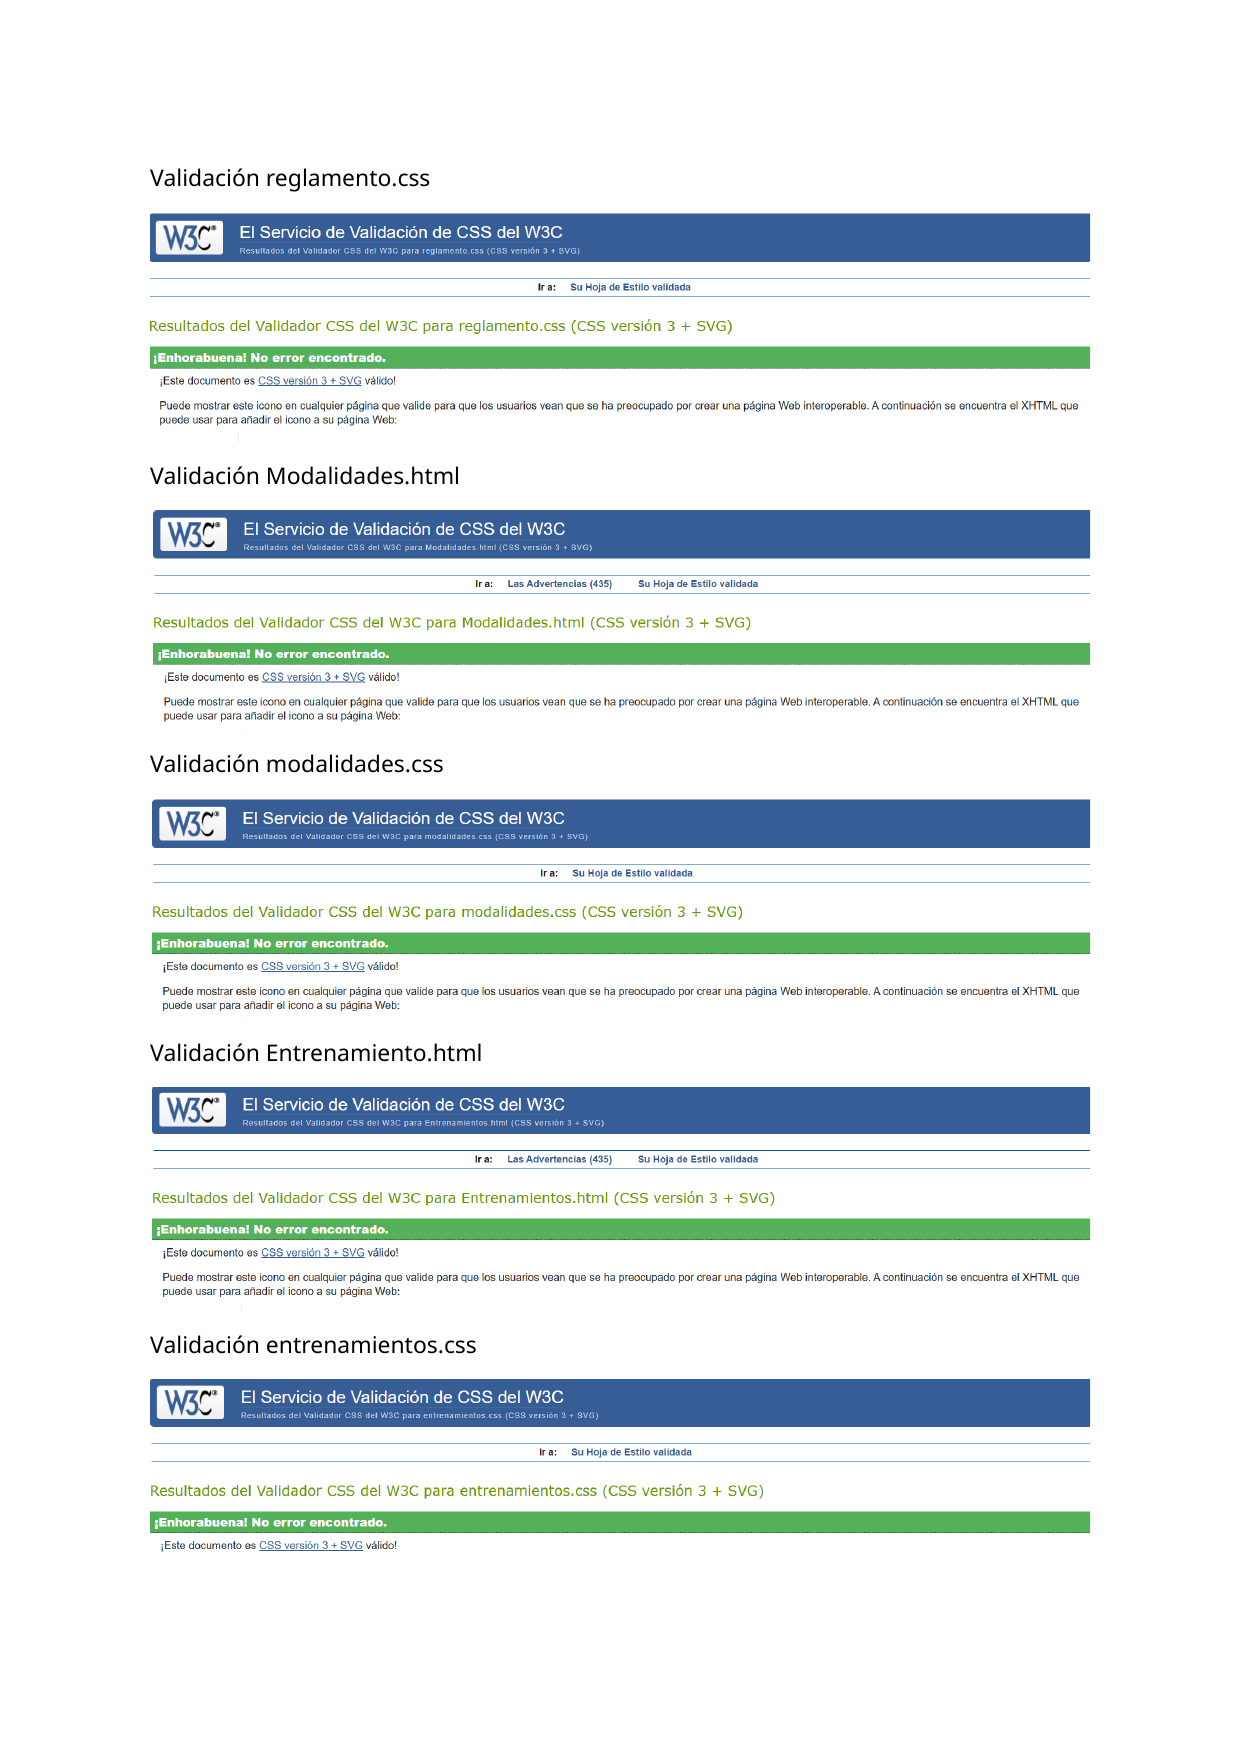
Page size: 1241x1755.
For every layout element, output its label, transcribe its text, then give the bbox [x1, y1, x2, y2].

text Validación modalidades.css [150, 748, 1090, 779]
text Validación Modalidades.html [150, 460, 1090, 492]
text Validación reglamento.css [150, 162, 1090, 193]
text Validación Entrenamiento.html [150, 1037, 1090, 1068]
text Validación entrenamientos.css [150, 1329, 1090, 1361]
